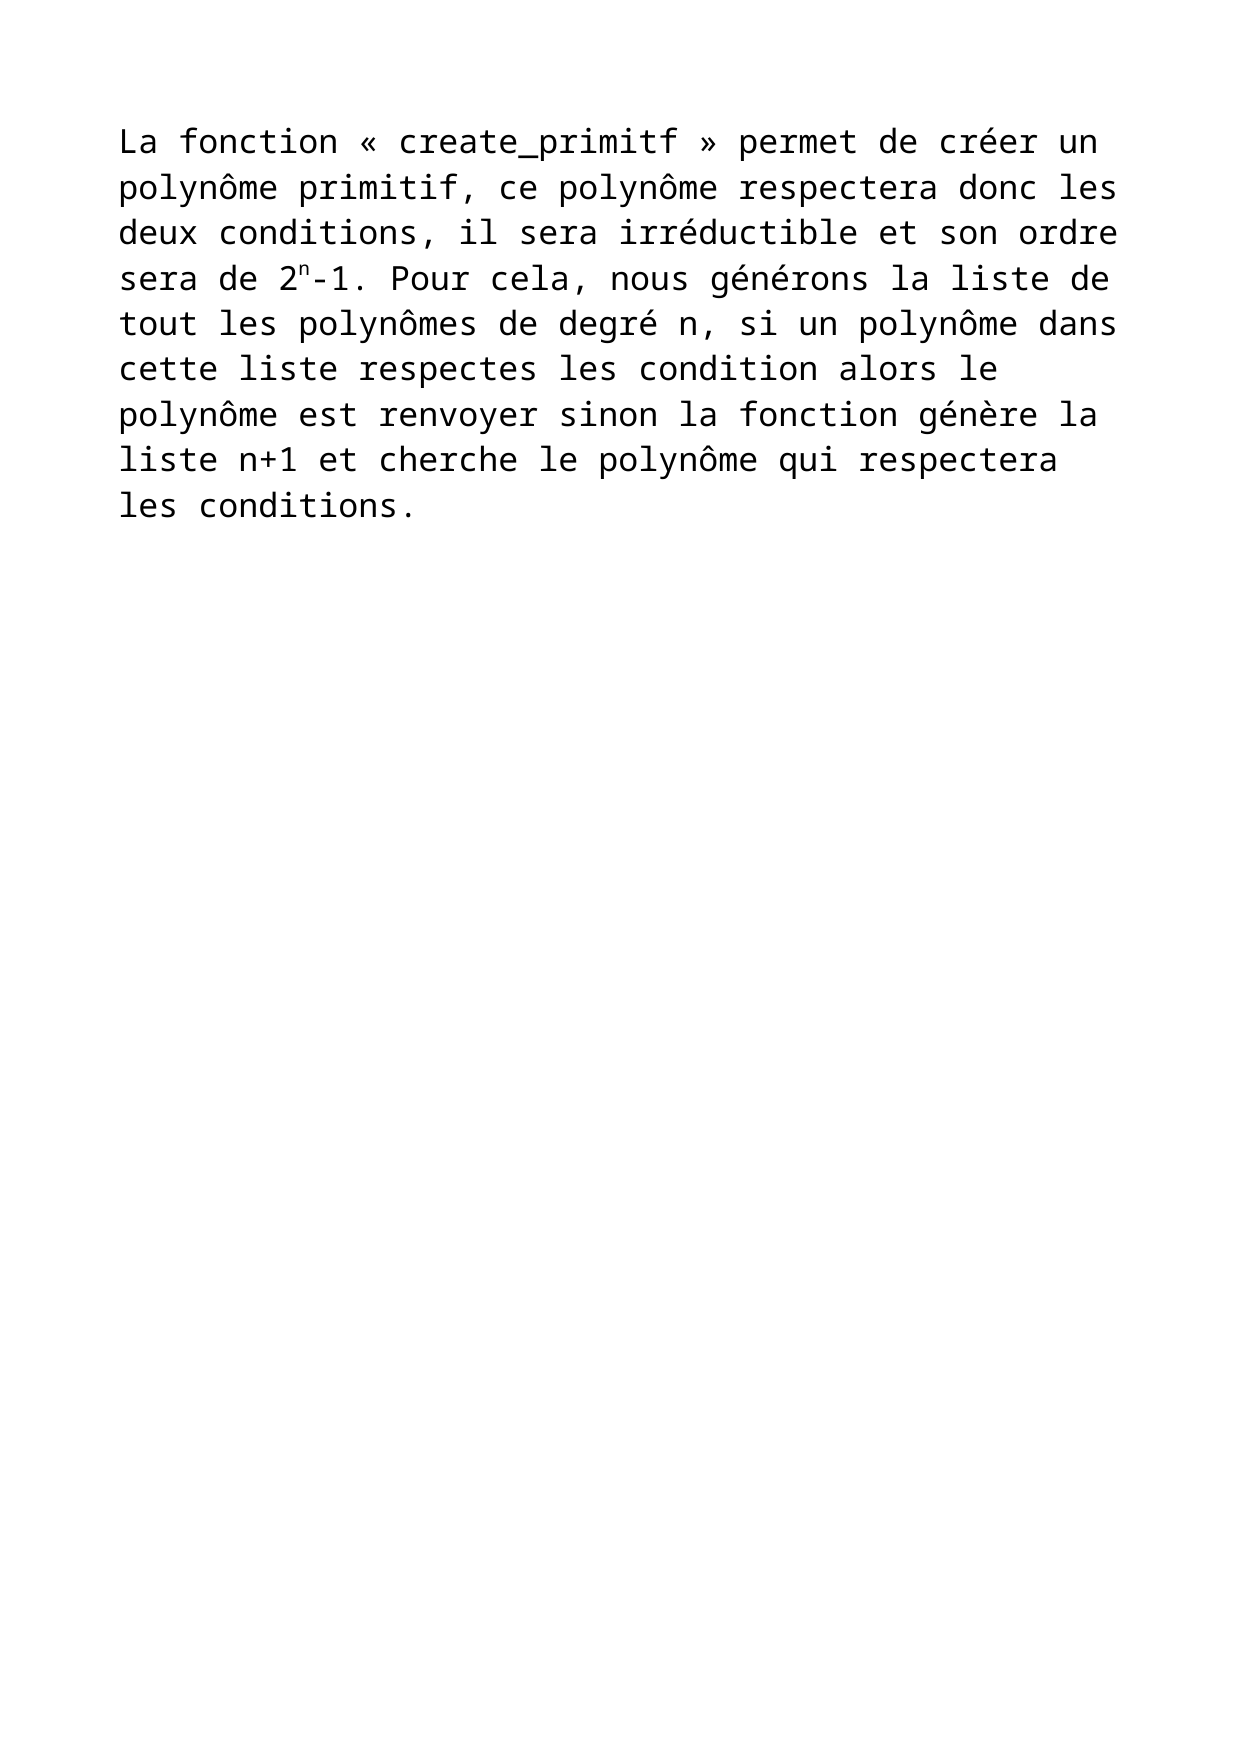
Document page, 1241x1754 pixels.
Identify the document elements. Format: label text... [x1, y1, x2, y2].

text La fonction « create_primitf » permet de créer un polynôme primitif, ce polynôme respectera donc les deux conditions, il sera irréductible et son ordre sera de 2n-1. Pour cela, nous générons la liste de tout les polynômes de degré n, si un polynôme dans cette liste respectes les condition alors le polynôme est renvoyer sinon la fonction génère la liste n+1 et cherche le polynôme qui respectera les conditions. [118, 118, 1122, 527]
